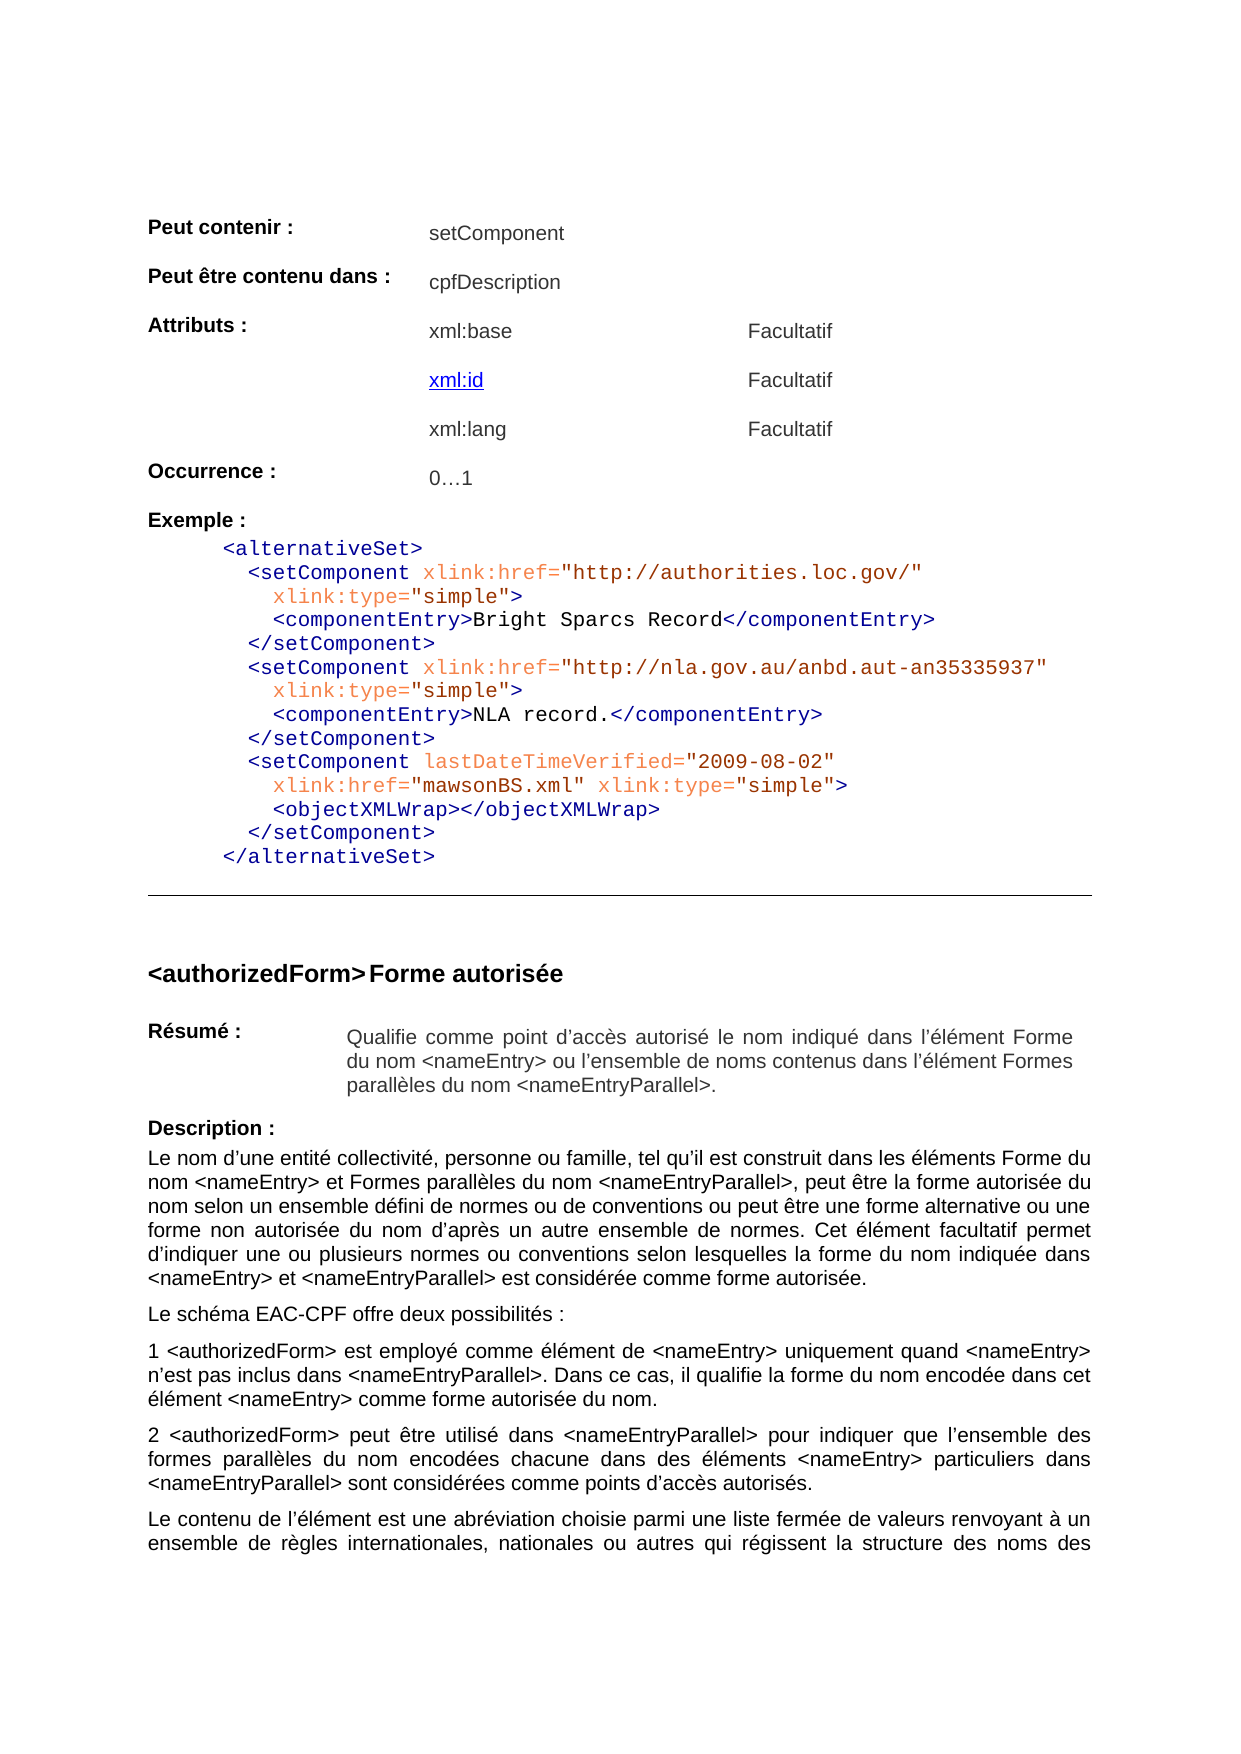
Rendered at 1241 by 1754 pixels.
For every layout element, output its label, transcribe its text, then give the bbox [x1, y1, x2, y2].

table_cell Facultatif [748, 306, 1085, 355]
table_header Résumé : [136, 1013, 335, 1109]
table_cell Occurrence : [148, 453, 429, 502]
text Exemple : [148, 508, 1092, 532]
table_cell cpfDescription [429, 257, 1085, 306]
table_cell xml:base [429, 306, 748, 355]
text <authorizedForm> Forme autorisée [148, 959, 1092, 987]
text 2 <authorizedForm> peut être utilisé dans <nameEntryParallel> pour indiquer que l’ensemble des formes parallèles du nom encodées chacune dans des éléments <nameEntry> particuliers dans <nameEntryParallel> sont considérées comme points d’accès autorisés. [148, 1423, 1092, 1495]
text xlink:type="simple"> <componentEntry>Bright Sparcs Record</componentEntry> </setComponent> <setComponent xlink:href="http://nla.gov.au/anbd.aut-an35335937" [148, 586, 1092, 680]
text Le schéma EAC-CPF offre deux possibilités : [148, 1302, 1092, 1326]
text xlink:type="simple"> <componentEntry>NLA record.</componentEntry> </setComponent> <setComponent lastDateTimeVerified="2009-08-02" [148, 680, 1092, 775]
table_header setComponent [429, 208, 1085, 257]
table_header Peut contenir : [148, 208, 429, 257]
table_cell Facultatif [748, 404, 1085, 453]
text 1 <authorizedForm> est employé comme élément de <nameEntry> uniquement quand <nameEntry> n’est pas inclus dans <nameEntryParallel>. Dans ce cas, il qualifie la forme du nom encodée dans cet élément <nameEntry> comme forme autorisée du nom. [148, 1338, 1092, 1410]
text Le nom d’une entité collectivité, personne ou famille, tel qu’il est construit dans les éléments Forme du nom <nameEntry> et Formes parallèles du nom <nameEntryParallel>, peut être la forme autorisée du nom selon un ensemble défini de normes ou de conventions ou peut être une forme alternative ou une forme non autorisée du nom d’après un autre ensemble de normes. Cet élément facultatif permet d’indiquer une ou plusieurs normes ou conventions selon lesquelles la forme du nom indiquée dans <nameEntry> et <nameEntryParallel> est considérée comme forme autorisée. [148, 1146, 1092, 1289]
table_cell 0…1 [429, 453, 1085, 502]
table_cell [148, 355, 429, 404]
table_cell xml:id [429, 355, 748, 404]
text Le contenu de l’élément est une abréviation choisie parmi une liste fermée de valeurs renvoyant à un ensemble de règles internationales, nationales ou autres qui régissent la structure des noms des [148, 1507, 1092, 1555]
text <alternativeSet> <setComponent xlink:href="http://authorities.loc.gov/" [148, 538, 1092, 586]
text Description : [148, 1116, 1092, 1139]
table_cell [148, 404, 429, 453]
table_cell Peut être contenu dans : [148, 257, 429, 306]
table_cell xml:lang [429, 404, 748, 453]
table_cell Facultatif [748, 355, 1085, 404]
text xlink:href="mawsonBS.xml" xlink:type="simple"> <objectXMLWrap></objectXMLWrap> </setComponent> </alternativeSet> [148, 775, 1092, 869]
table_header Qualifie comme point d’accès autorisé le nom indiqué dans l’élément Forme du nom <nameEntry> ou l’ensemble de noms contenus dans l’élément Formes parallèles du nom <nameEntryParallel>. [335, 1013, 1085, 1109]
table_cell Attributs : [148, 306, 429, 355]
